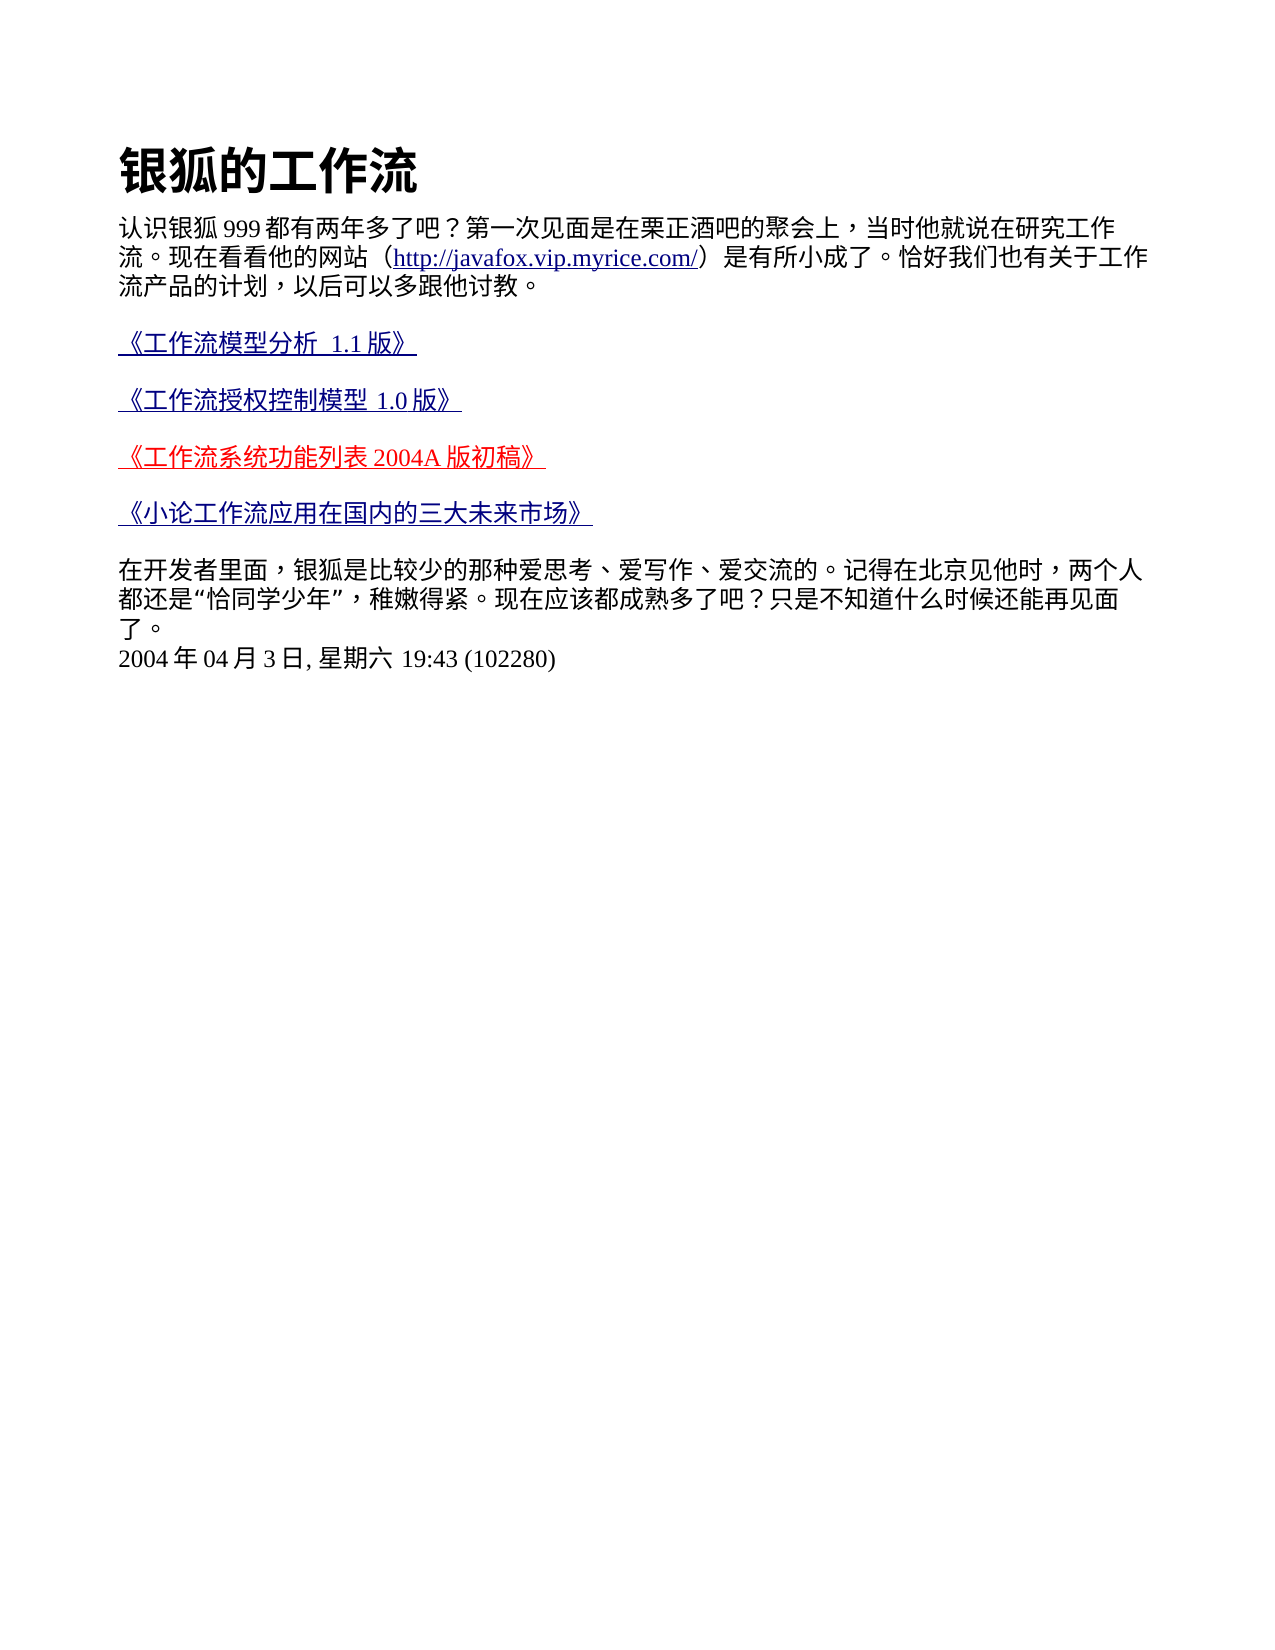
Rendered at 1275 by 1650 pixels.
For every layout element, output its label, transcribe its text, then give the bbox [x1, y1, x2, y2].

text 《工作流授权控制模型 1.0版》 [118, 386, 1157, 415]
text 《工作流模型分析_1.1版》 [118, 329, 1157, 358]
text 《小论工作流应用在国内的三大未来市场》 [118, 500, 1157, 529]
text 在开发者里面，银狐是比较少的那种爱思考、爱写作、爱交流的。记得在北京见他时，两个人都还是“恰同学少年”，稚嫩得紧。现在应该都成熟多了吧？只是不知道什么时候还能再见面了。 [118, 557, 1157, 644]
text 《工作流系统功能列表2004A版初稿》 [118, 443, 1157, 472]
subtitle 银狐的工作流 [118, 143, 1157, 201]
text 2004年04月3日, 星期六 19:43 (102280) [118, 644, 1157, 673]
text 认识银狐999都有两年多了吧？第一次见面是在栗正酒吧的聚会上，当时他就说在研究工作流。现在看看他的网站（http://javafox.vip.myrice.com/）是有所小成了。恰好我们也有关于工作流产品的计划，以后可以多跟他讨教。 [118, 214, 1157, 301]
